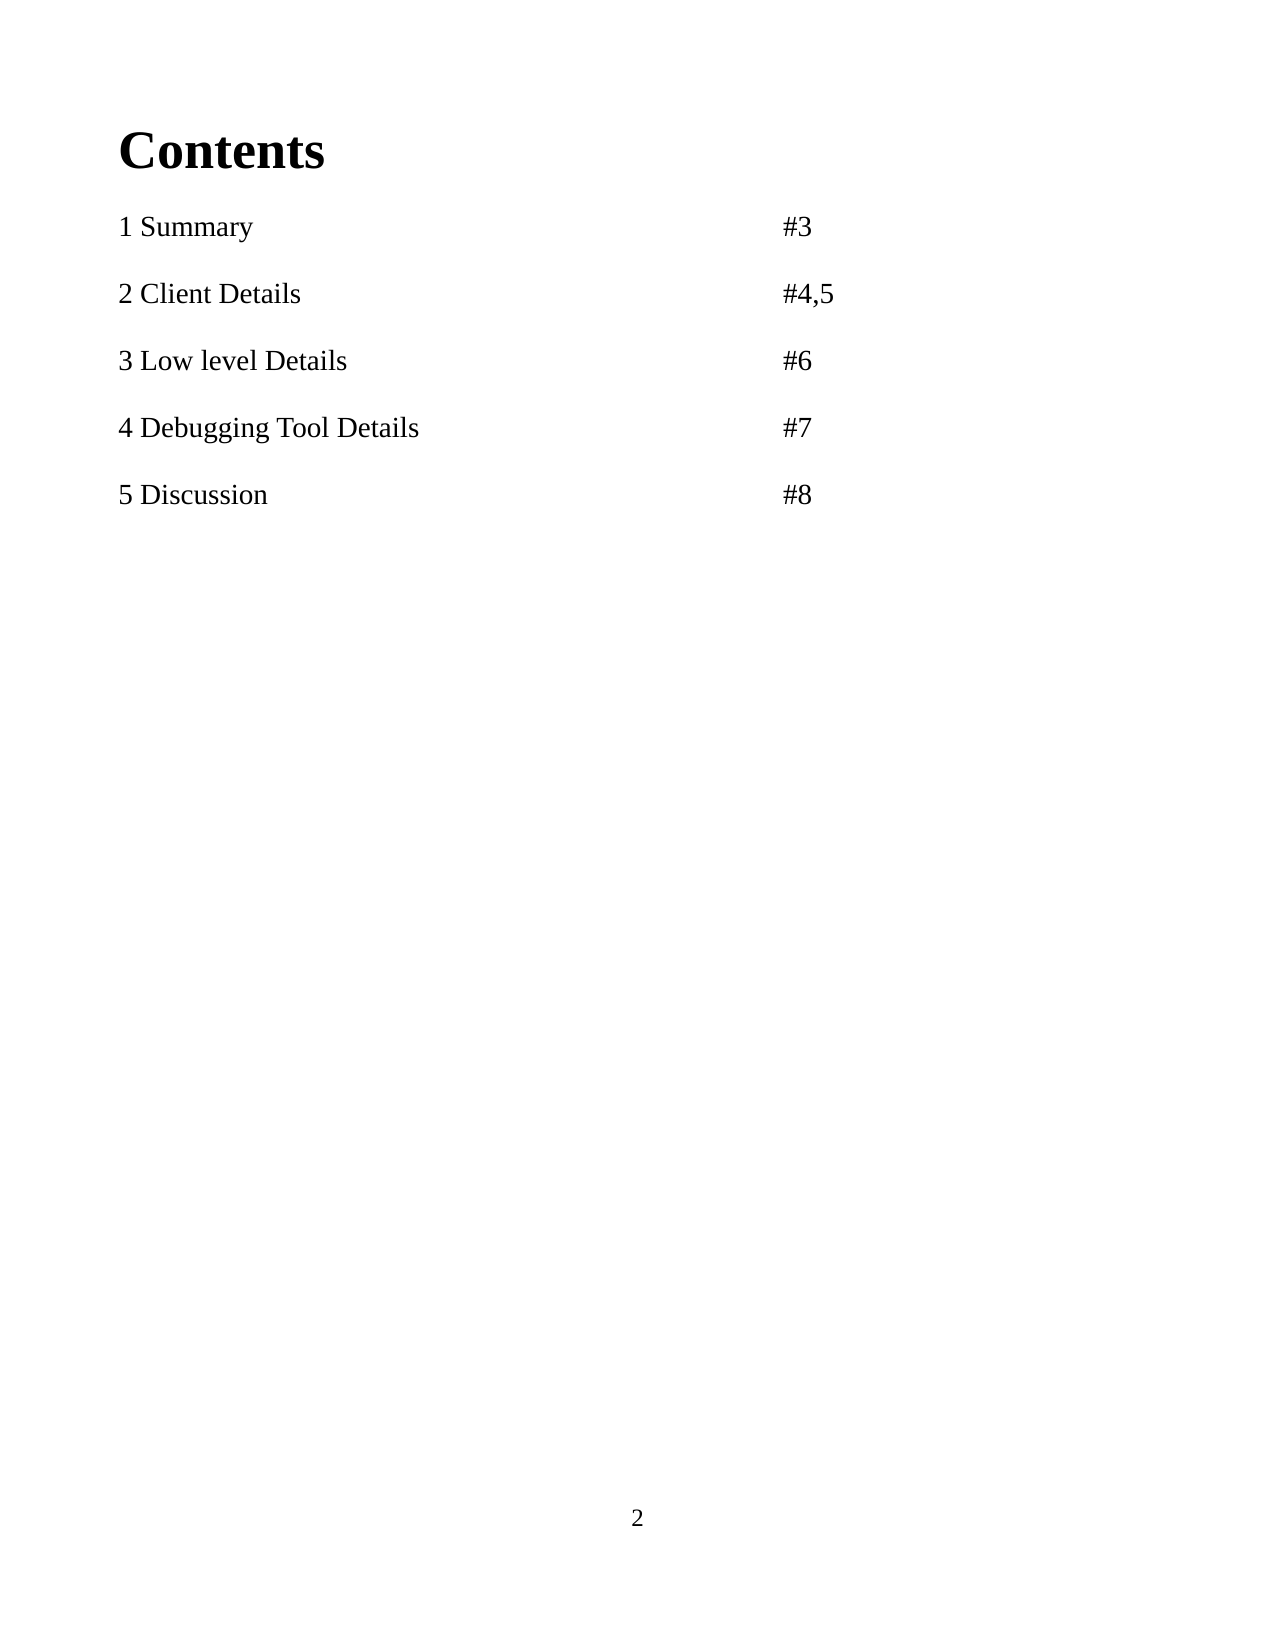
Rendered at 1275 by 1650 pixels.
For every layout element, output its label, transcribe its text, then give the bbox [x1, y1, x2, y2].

text Contents [118, 118, 1157, 180]
text 4 Debugging Tool Details #7 [118, 410, 1157, 444]
text 3 Low level Details #6 [118, 343, 1157, 377]
text 5 Discussion #8 [118, 477, 1157, 511]
text 2 Client Details #4,5 [118, 276, 1157, 310]
text 1 Summary #3 [118, 209, 1157, 243]
